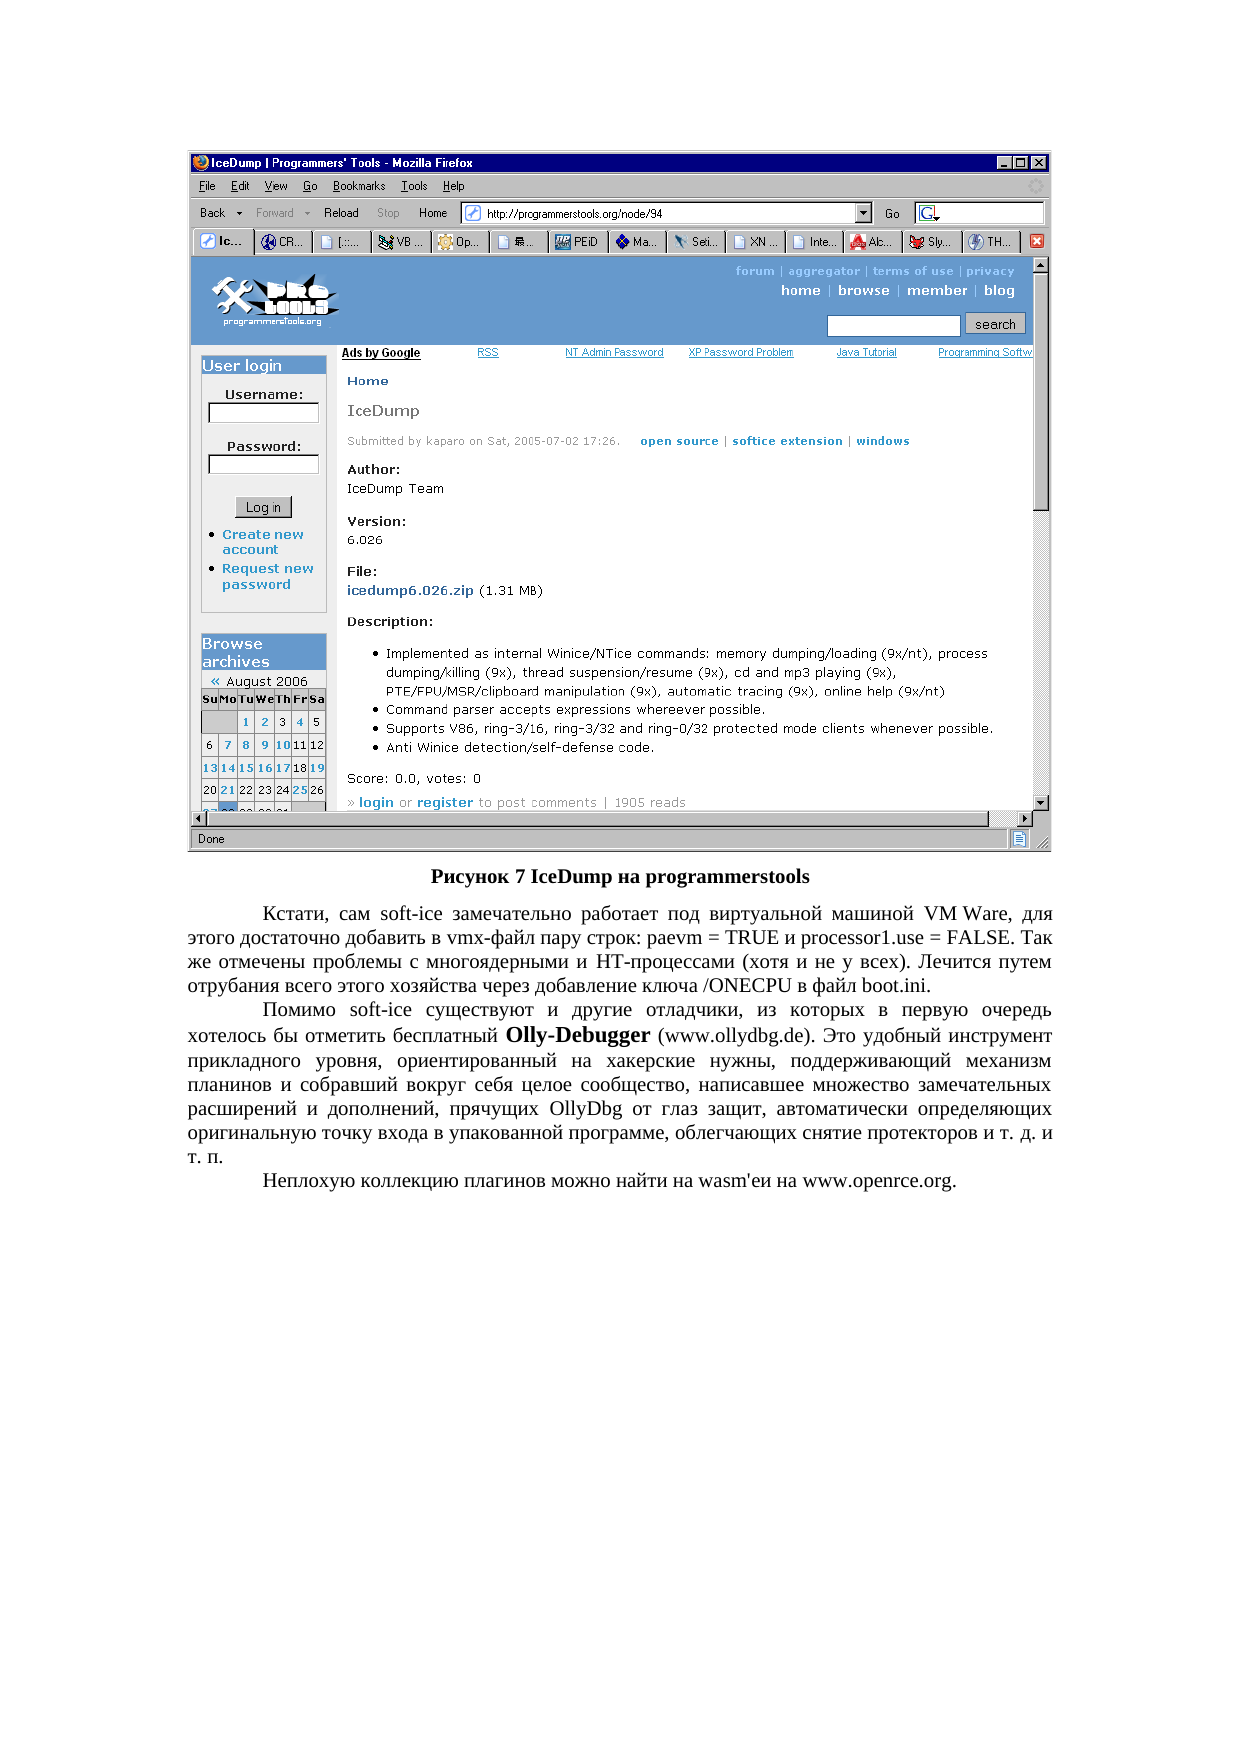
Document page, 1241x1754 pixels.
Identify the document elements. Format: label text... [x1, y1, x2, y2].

text Рисунок 7 IceDump на programmerstools [187, 864, 1053, 888]
picture [187, 150, 1052, 852]
text Помимо soft-ice существуют и другие отладчики, из которых в первую очередь хотелось бы отметить бесплатный Olly-Debugger (www.ollydbg.de). Это удобный инструмент прикладного уровня, ориентированный на хакерские нужны, поддерживающий механизм планинов и собравший вокруг себя целое сообщество, написавшее множество замечательных расширений и дополнений, прячущих OllyDbg от глаз защит, автоматически определяющих оригинальную точку входа в упакованной программе, облегчающих снятие протекторов и т. д. и т. п. [187, 997, 1053, 1168]
text Неплохую коллекцию плагинов можно найти на wasm'eи на www.openrce.org. [187, 1168, 1053, 1192]
text Кстати, сам soft-ice замечательно работает под виртуальной машиной VM Ware, для этого достаточно добавить в vmx-файл пару строк: paevm = TRUE и processor1.use = FALSE. Так же отмечены проблемы с многоядерными и HT-процессами (хотя и не у всех). Лечится путем отрубания всего этого хозяйства через добавление ключа /ONECPU в файл boot.ini. [187, 901, 1053, 997]
